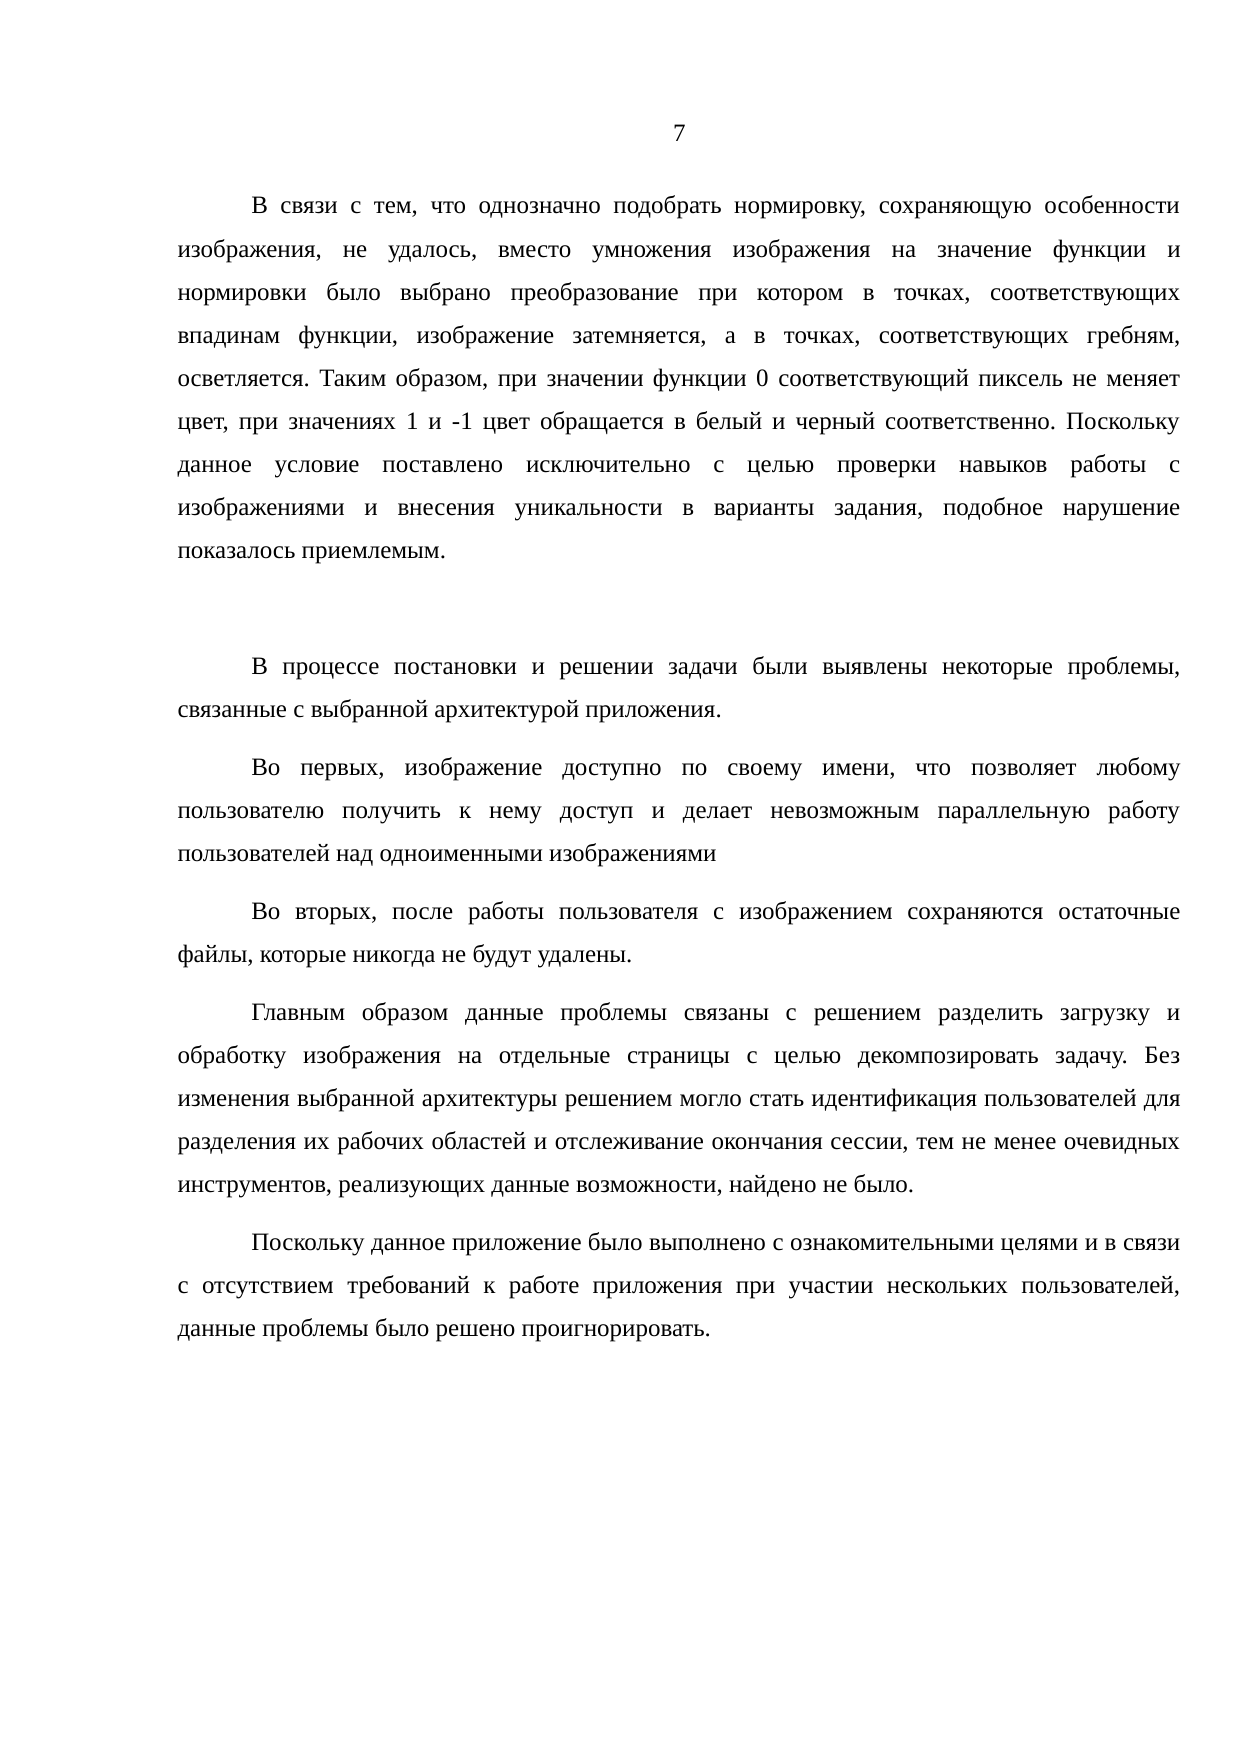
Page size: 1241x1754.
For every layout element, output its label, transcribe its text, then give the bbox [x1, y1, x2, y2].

text В связи с тем, что однозначно подобрать нормировку, сохраняющую особенности изображения, не удалось, вместо умножения изображения на значение функции и нормировки было выбрано преобразование при котором в точках, соответствующих впадинам функции, изображение затемняется, а в точках, соответствующих гребням, осветляется. Таким образом, при значении функции 0 соответствующий пиксель не меняет цвет, при значениях 1 и -1 цвет обращается в белый и черный соответственно. Поскольку данное условие поставлено исключительно с целью проверки навыков работы с изображениями и внесения уникальности в варианты задания, подобное нарушение показалось приемлемым. [177, 191, 1181, 564]
text Во вторых, после работы пользователя с изображением сохраняются остаточные файлы, которые никогда не будут удалены. [177, 896, 1181, 968]
text Во первых, изображение доступно по своему имени, что позволяет любому пользователю получить к нему доступ и делает невозможным параллельную работу пользователей над одноименными изображениями [177, 752, 1181, 867]
text Поскольку данное приложение было выполнено с ознакомительными целями и в связи с отсутствием требований к работе приложения при участии нескольких пользователей, данные проблемы было решено проигнорировать. [177, 1227, 1181, 1342]
text В процессе постановки и решении задачи были выявлены некоторые проблемы, связанные с выбранной архитектурой приложения. [177, 651, 1181, 723]
text Главным образом данные проблемы связаны с решением разделить загрузку и обработку изображения на отдельные страницы с целью декомпозировать задачу. Без изменения выбранной архитектуры решением могло стать идентификация пользователей для разделения их рабочих областей и отслеживание окончания сессии, тем не менее очевидных инструментов, реализующих данные возможности, найдено не было. [177, 997, 1181, 1198]
